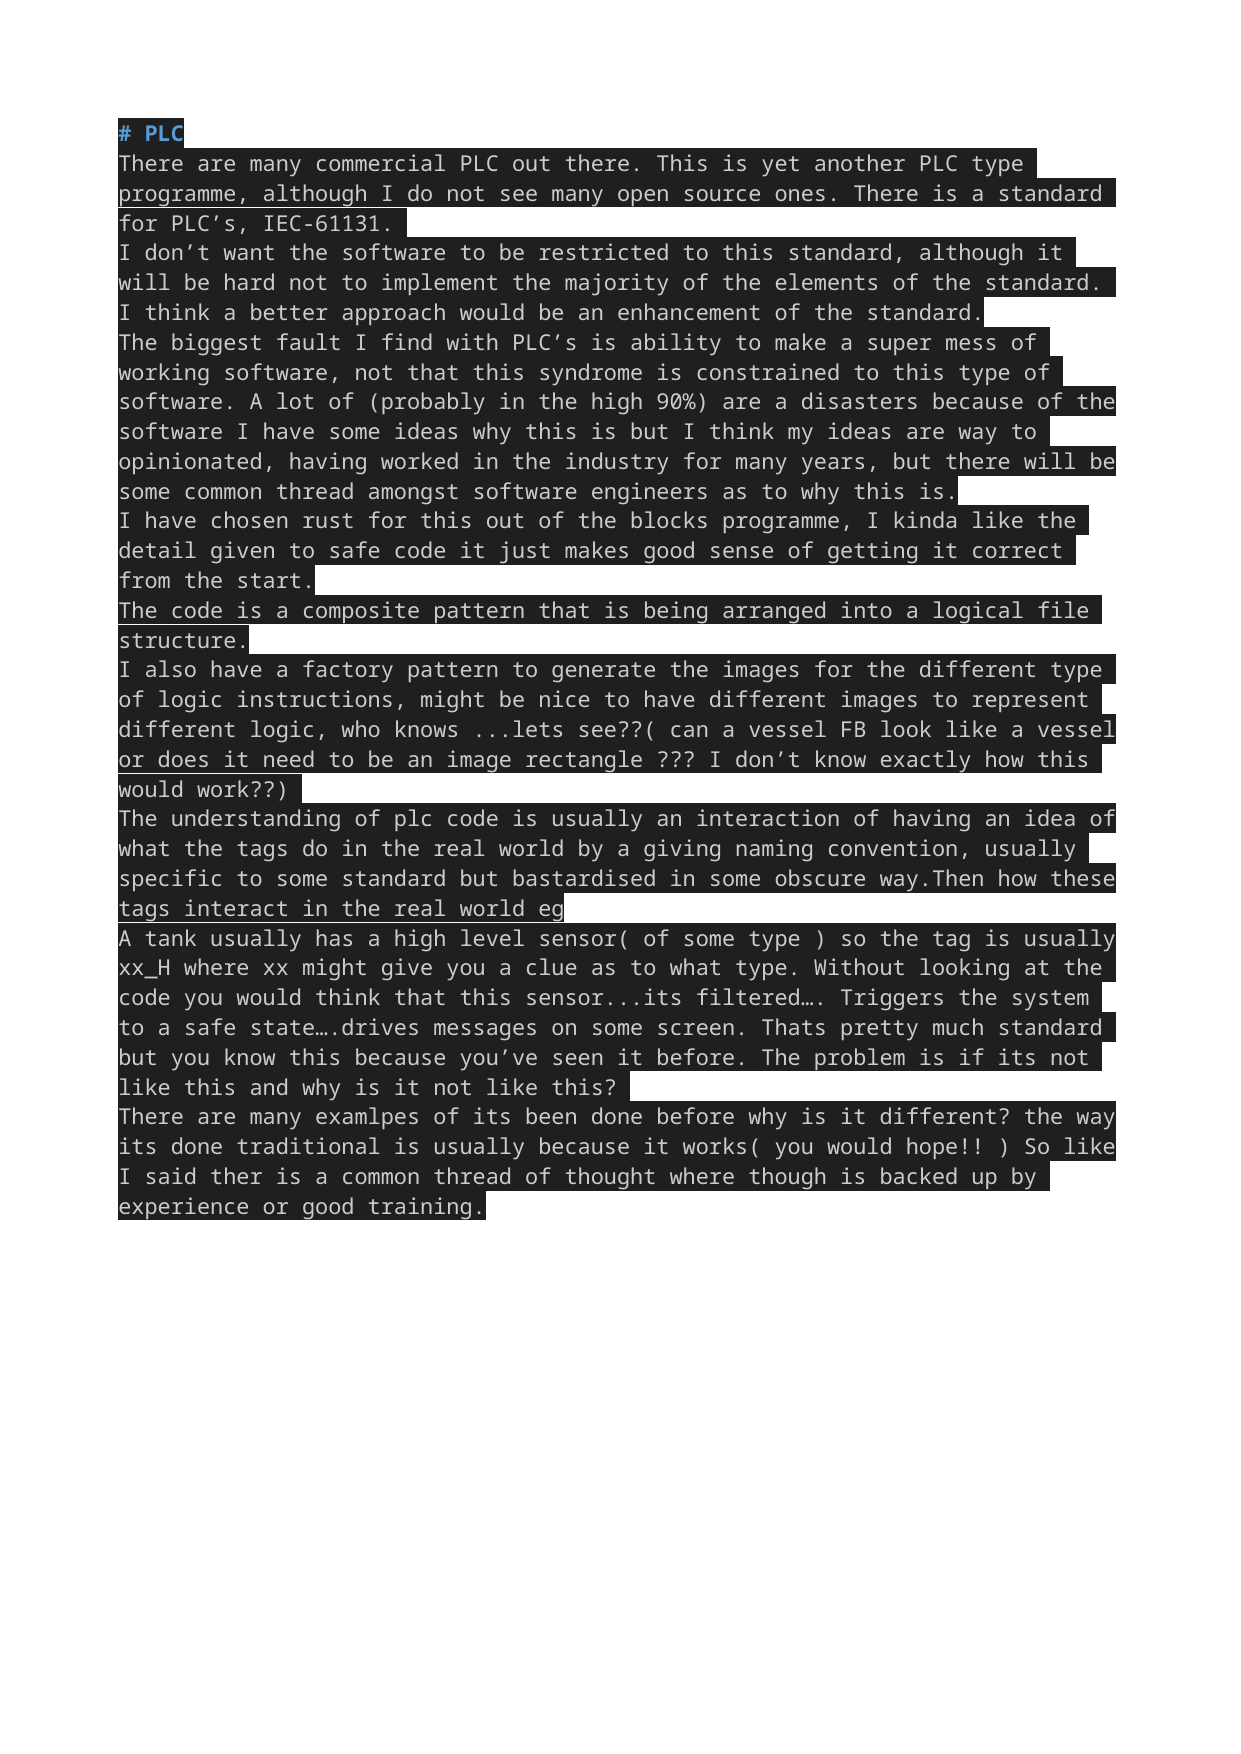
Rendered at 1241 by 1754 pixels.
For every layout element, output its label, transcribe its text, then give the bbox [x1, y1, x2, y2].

text I also have a factory pattern to generate the images for the different type of logic instructions, might be nice to have different images to represent different logic, who knows ...lets see??( can a vessel FB look like a vessel or does it need to be an image rectangle ??? I don’t know exactly how this would work??) [118, 654, 1122, 803]
text There are many commercial PLC out there. This is yet another PLC type programme, although I do not see many open source ones. There is a standard for PLC’s, IEC-61131. [118, 148, 1122, 237]
text The understanding of plc code is usually an interaction of having an idea of what the tags do in the real world by a giving naming convention, usually specific to some standard but bastardised in some obscure way.Then how these tags interact in the real world eg [118, 803, 1122, 922]
text I don’t want the software to be restricted to this standard, although it will be hard not to implement the majority of the elements of the standard. I think a better approach would be an enhancement of the standard. [118, 237, 1122, 327]
text The code is a composite pattern that is being arranged into a logical file structure. [118, 595, 1122, 654]
text The biggest fault I find with PLC’s is ability to make a super mess of working software, not that this syndrome is constrained to this type of software. A lot of (probably in the high 90%) are a disasters because of the software I have some ideas why this is but I think my ideas are way to opinionated, having worked in the industry for many years, but there will be some common thread amongst software engineers as to why this is. [118, 327, 1122, 505]
text I have chosen rust for this out of the blocks programme, I kinda like the detail given to safe code it just makes good sense of getting it correct from the start. [118, 505, 1122, 595]
text A tank usually has a high level sensor( of some type ) so the tag is usually xx_H where xx might give you a clue as to what type. Without looking at the code you would think that this sensor...its filtered…. Triggers the system to a safe state….drives messages on some screen. Thats pretty much standard but you know this because you’ve seen it before. The problem is if its not like this and why is it not like this? [118, 922, 1122, 1101]
text There are many examlpes of its been done before why is it different? the way its done traditional is usually because it works( you would hope!! ) So like I said ther is a common thread of thought where though is backed up by experience or good training. [118, 1101, 1122, 1220]
text # PLC [118, 118, 1122, 148]
